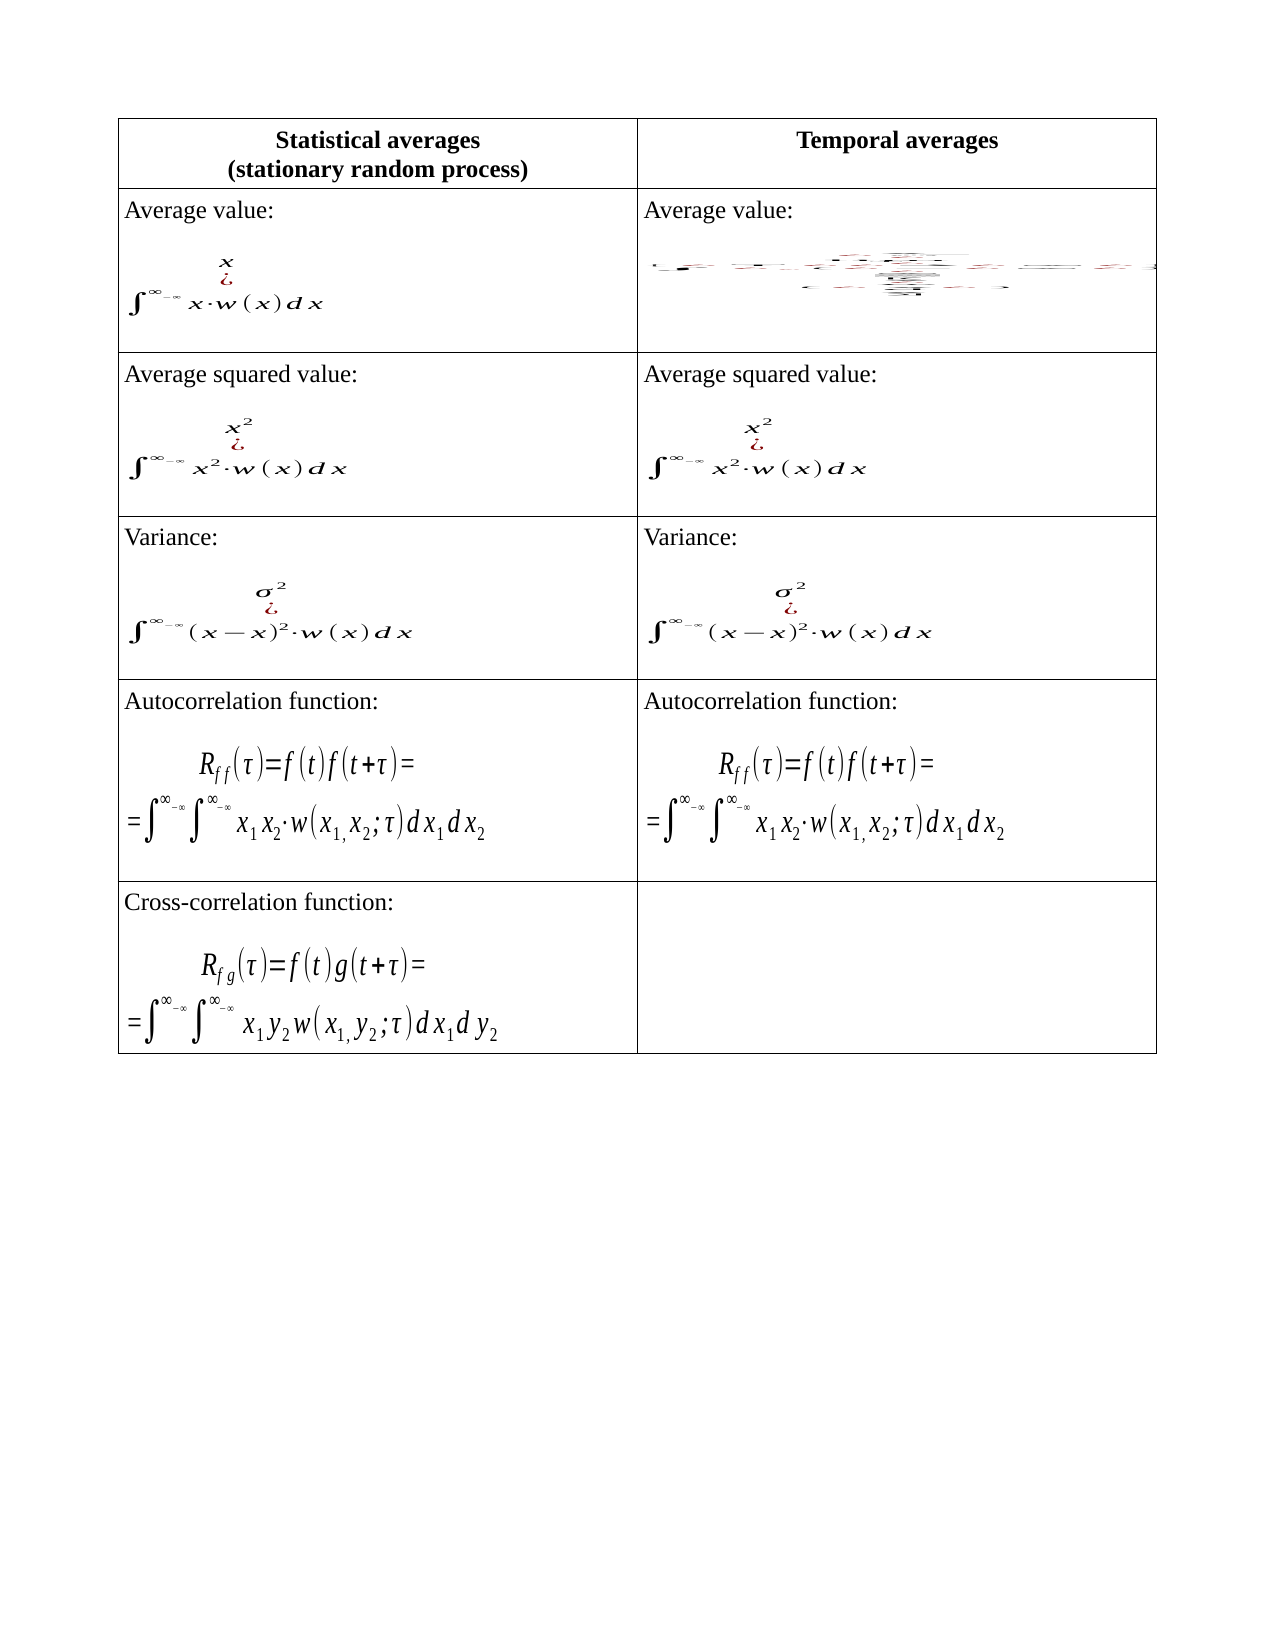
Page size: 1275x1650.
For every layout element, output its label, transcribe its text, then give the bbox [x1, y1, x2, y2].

table_cell Variance: [119, 517, 637, 679]
table_cell Variance: [638, 517, 1156, 679]
table_cell Autocorrelation function: [119, 680, 637, 881]
table_cell Average value: [119, 189, 637, 352]
table_cell [638, 882, 1156, 1053]
table_cell Cross-correlation function: [119, 882, 637, 1053]
table_cell Autocorrelation function: [638, 680, 1156, 881]
table_header Temporal averages [638, 119, 1156, 188]
table_cell Average squared value: [638, 353, 1156, 516]
table_cell Average squared value: [119, 353, 637, 516]
table_header Statistical averages (stationary random process) [119, 119, 637, 188]
table_cell Average value: [638, 189, 1156, 352]
